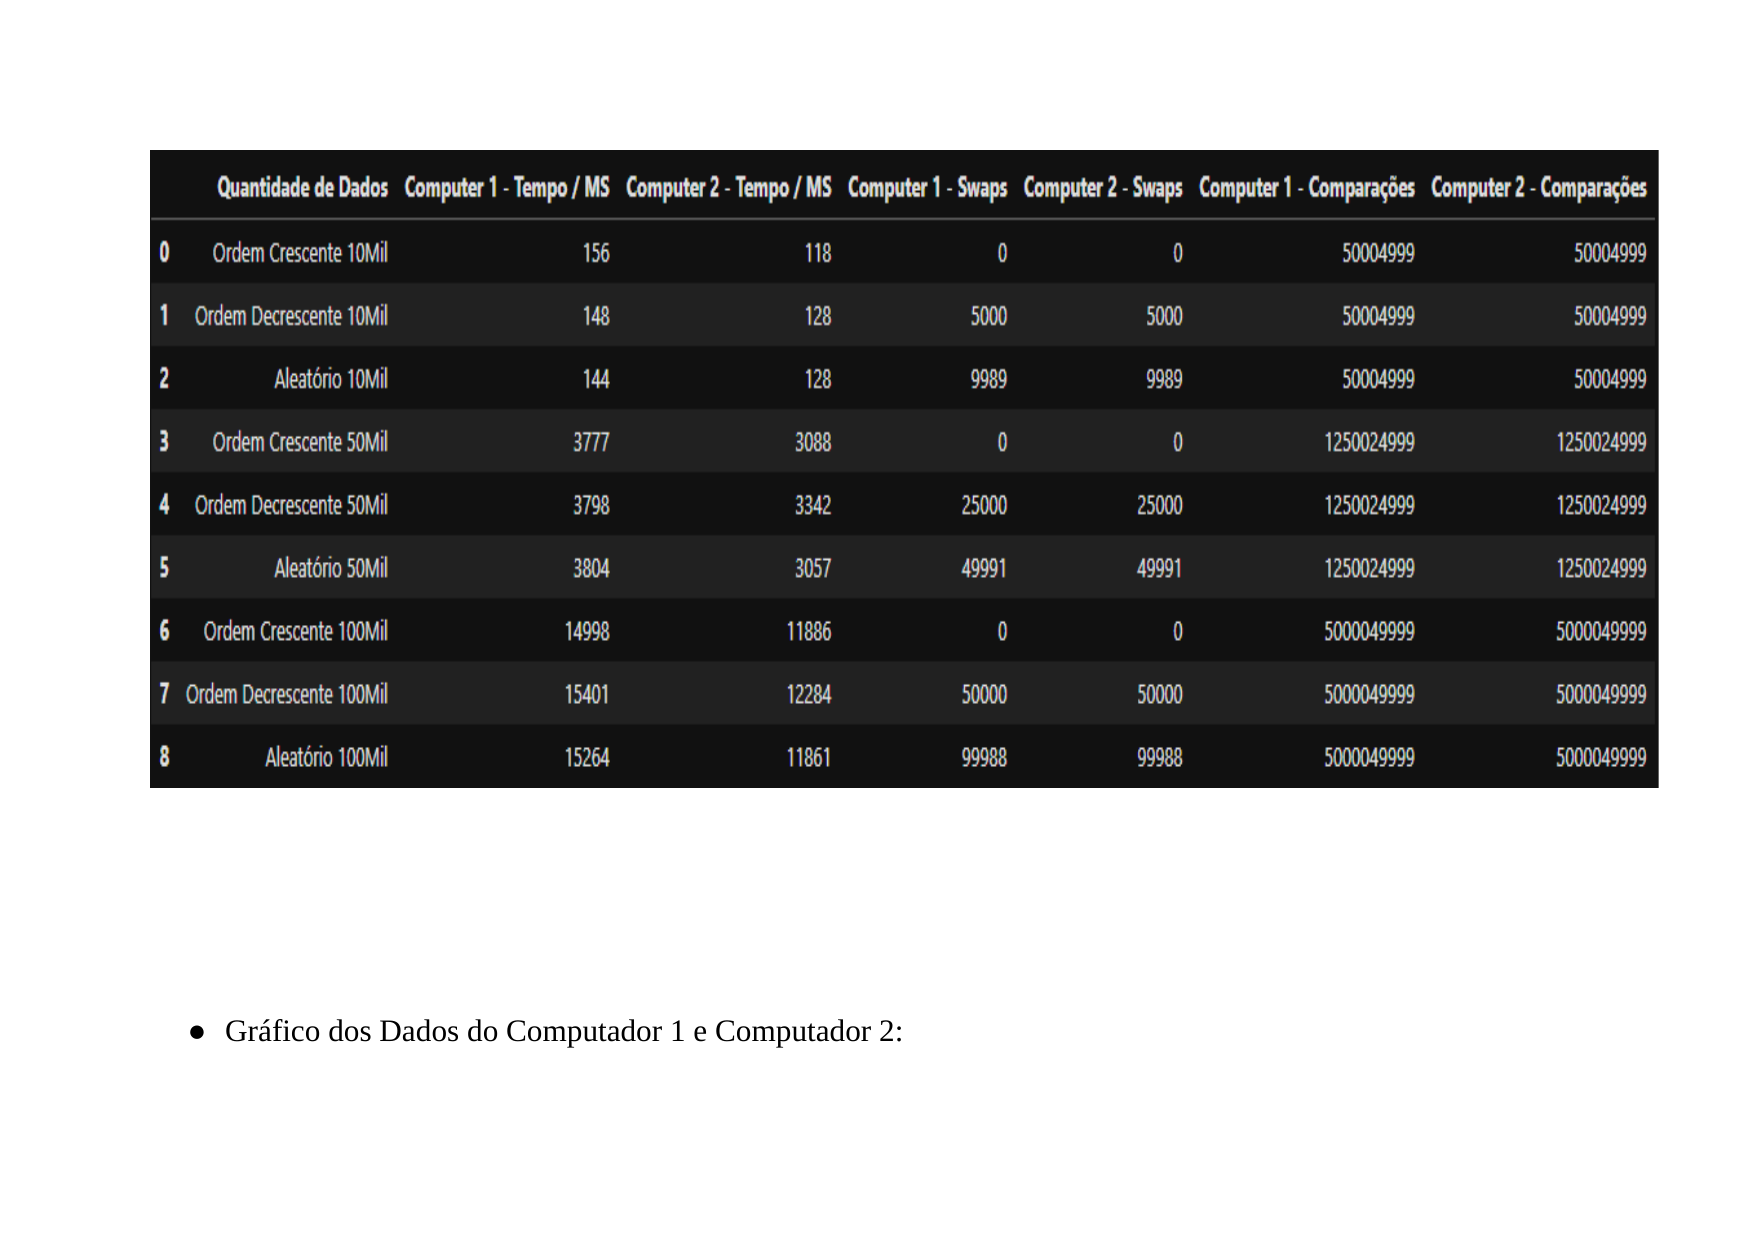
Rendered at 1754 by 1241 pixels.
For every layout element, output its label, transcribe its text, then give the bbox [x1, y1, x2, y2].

list Gráfico dos Dados do Computador 1 e Computador 2: [187, 1012, 1604, 1048]
picture [150, 150, 1659, 788]
